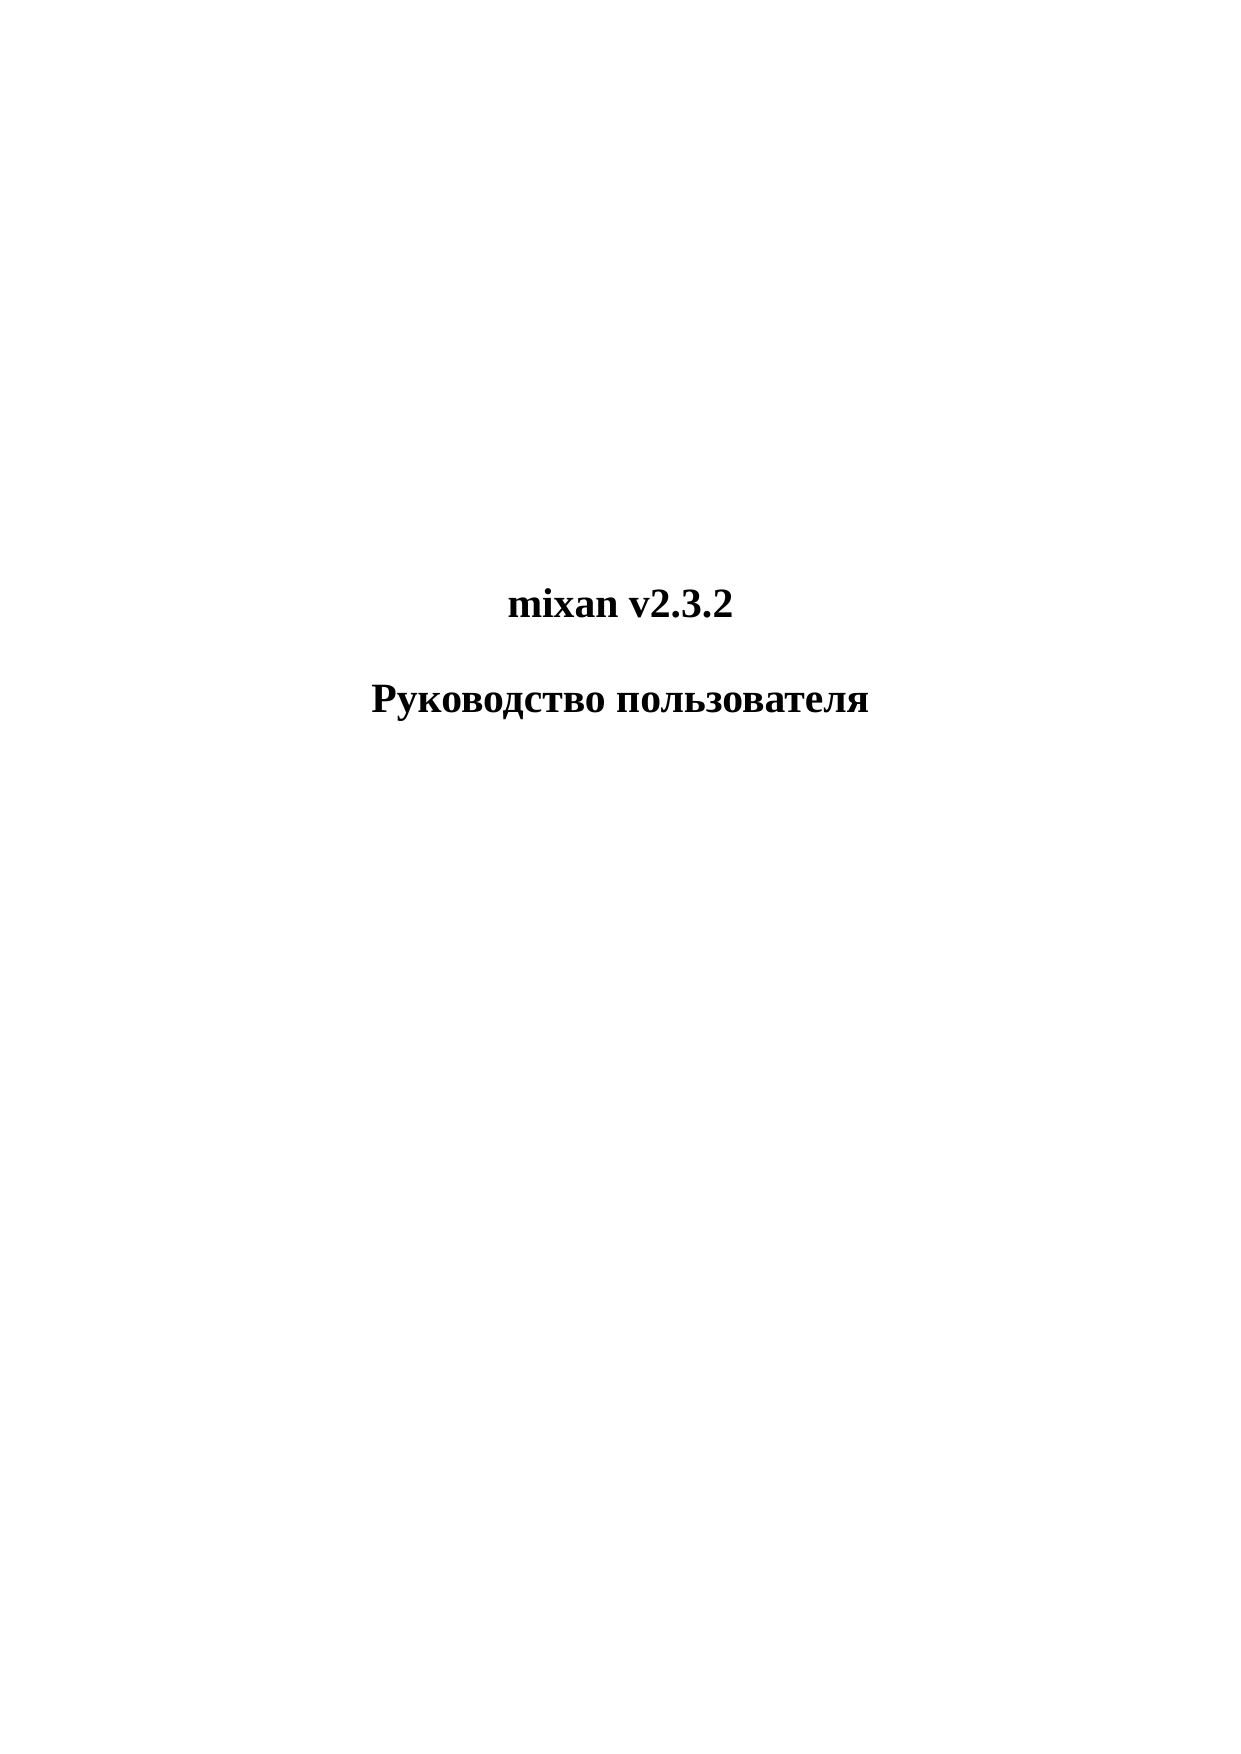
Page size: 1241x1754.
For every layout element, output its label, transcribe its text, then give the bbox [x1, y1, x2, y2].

text mixan v2.3.2 [118, 578, 1122, 626]
text Руководство пользователя [118, 674, 1122, 722]
